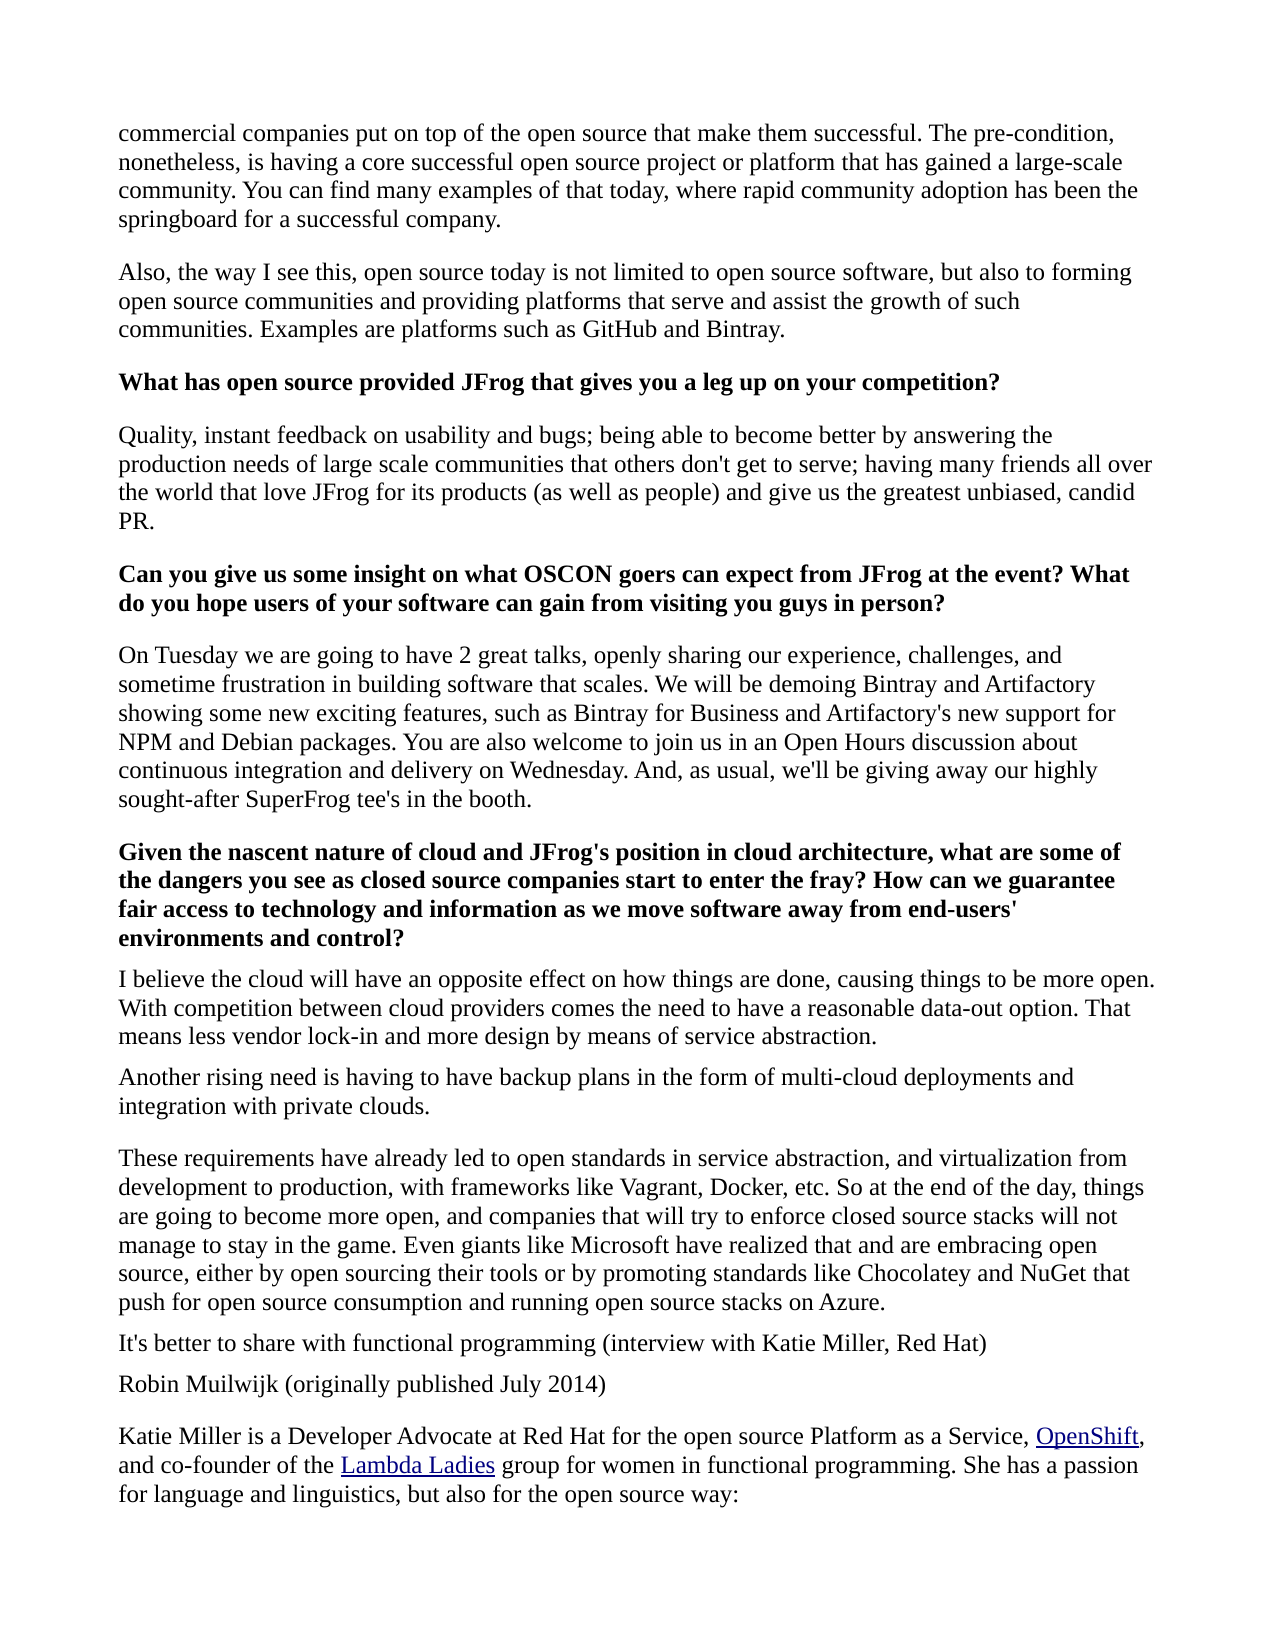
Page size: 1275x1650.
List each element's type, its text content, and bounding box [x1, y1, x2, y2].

text Also, the way I see this, open source today is not limited to open source software, but also to forming open source communities and providing platforms that serve and assist the growth of such communities. Examples are platforms such as GitHub and Bintray. [118, 257, 1157, 343]
text What has open source provided JFrog that gives you a leg up on your competition? [118, 367, 1157, 396]
text Katie Miller is a Developer Advocate at Red Hat for the open source Platform as a Service, OpenShift, and co-founder of the Lambda Ladies group for women in functional programming. She has a passion for language and linguistics, but also for the open source way: [118, 1421, 1157, 1508]
text I believe the cloud will have an opposite effect on how things are done, causing things to be more open. With competition between cloud providers comes the need to have a reasonable data-out option. That means less vendor lock-in and more design by means of service abstraction. [118, 964, 1157, 1050]
text Robin Muilwijk (originally published July 2014) [118, 1369, 1157, 1397]
text commercial companies put on top of the open source that make them successful. The pre-condition, nonetheless, is having a core successful open source project or platform that has gained a large-scale community. You can find many examples of that today, where rapid community adoption has been the springboard for a successful company. [118, 118, 1157, 233]
text These requirements have already led to open standards in service abstraction, and virtualization from development to production, with frameworks like Vagrant, Docker, etc. So at the end of the day, things are going to become more open, and companies that will try to enforce closed source stacks will not manage to stay in the game. Even giants like Microsoft have realized that and are embracing open source, either by open sourcing their tools or by promoting standards like Chocolatey and NuGet that push for open source consumption and running open source stacks on Azure. [118, 1143, 1157, 1316]
text Quality, instant feedback on usability and bugs; being able to become better by answering the production needs of large scale communities that others don't get to serve; having many friends all over the world that love JFrog for its products (as well as people) and give us the greatest unbiased, candid PR. [118, 420, 1157, 535]
text Another rising need is having to have backup plans in the form of multi-cloud deployments and integration with private clouds. [118, 1062, 1157, 1119]
text Given the nascent nature of cloud and JFrog's position in cloud architecture, what are some of the dangers you see as closed source companies start to enter the fray? How can we guarantee fair access to technology and information as we move software away from end-users' environments and control? [118, 837, 1157, 952]
text Can you give us some insight on what OSCON goers can expect from JFrog at the event? What do you hope users of your software can gain from visiting you guys in person? [118, 559, 1157, 616]
text On Tuesday we are going to have 2 great talks, openly sharing our experience, challenges, and sometime frustration in building software that scales. We will be demoing Bintray and Artifactory showing some new exciting features, such as Bintray for Business and Artifactory's new support for NPM and Debian packages. You are also welcome to join us in an Open Hours discussion about continuous integration and delivery on Wednesday. And, as usual, we'll be giving away our highly sought-after SuperFrog tee's in the booth. [118, 640, 1157, 813]
text It's better to share with functional programming (interview with Katie Miller, Red Hat) [118, 1328, 1157, 1357]
